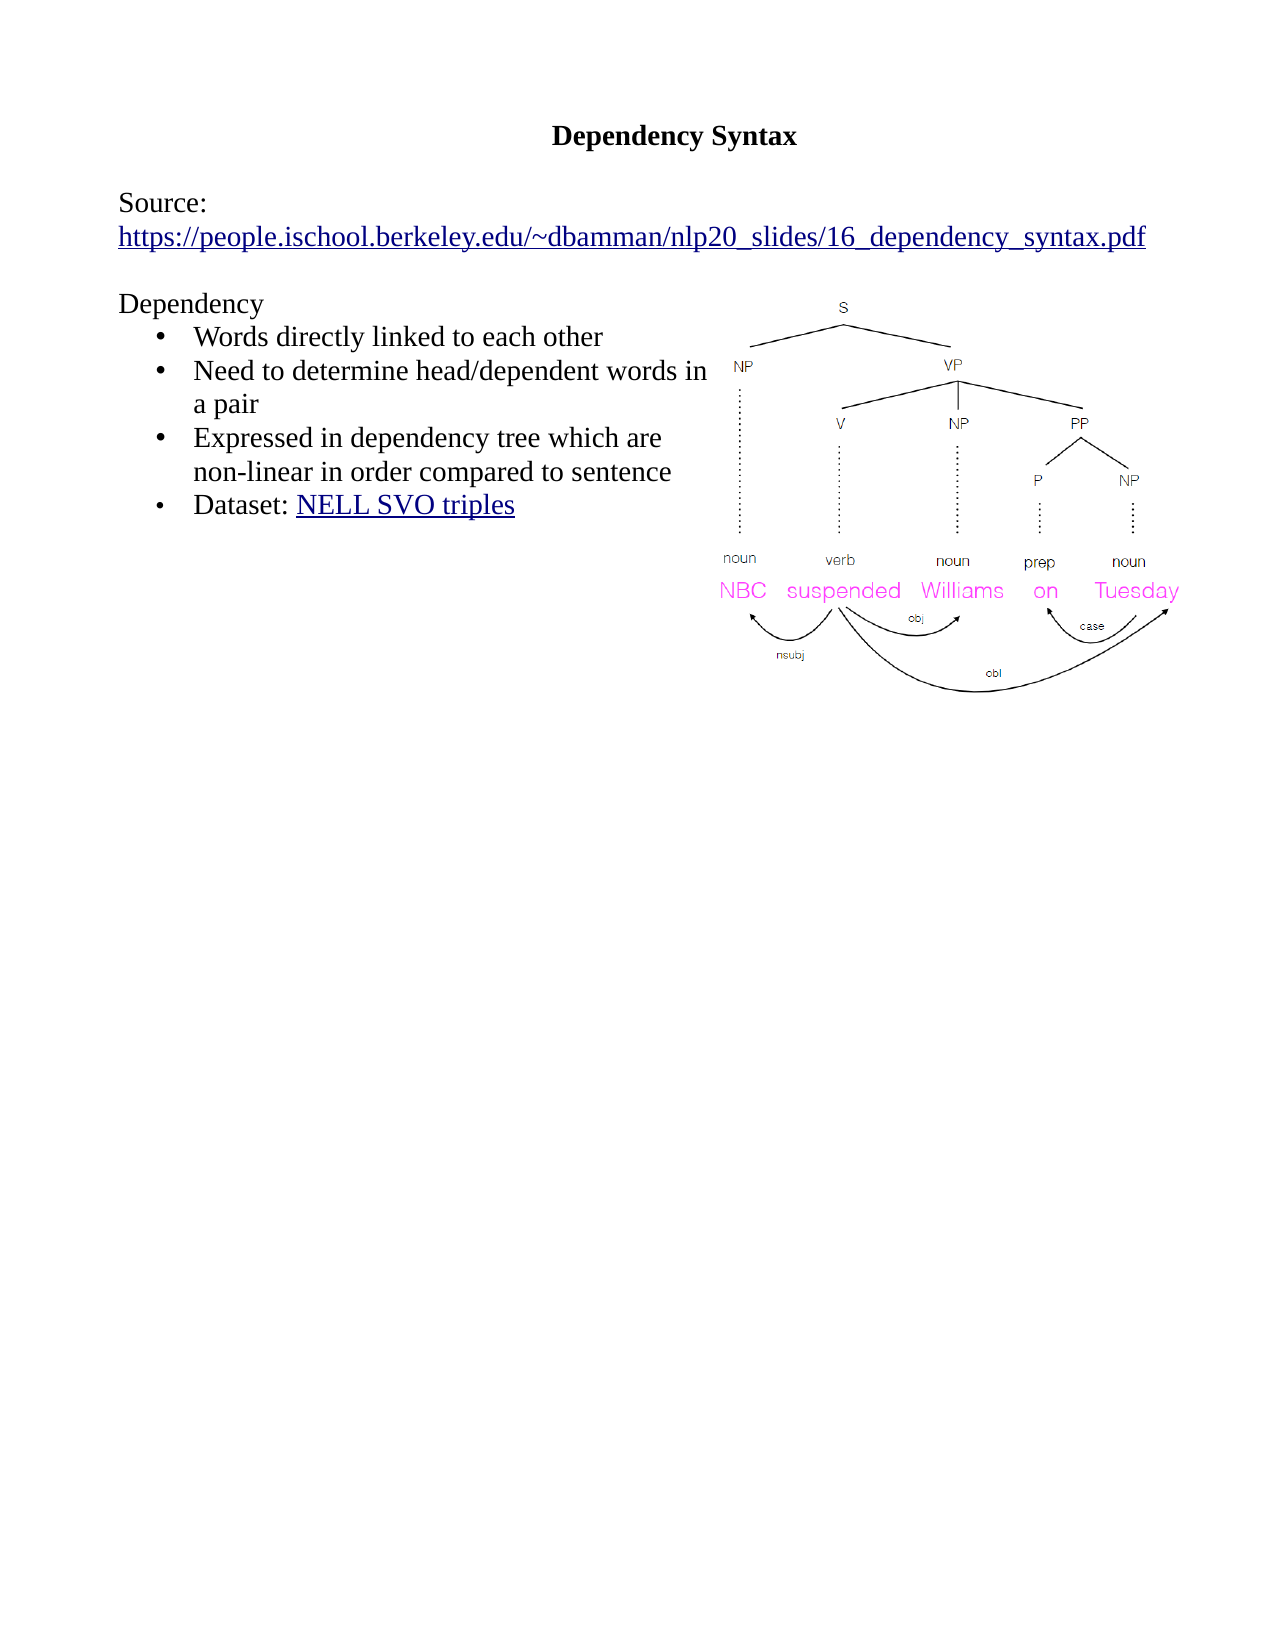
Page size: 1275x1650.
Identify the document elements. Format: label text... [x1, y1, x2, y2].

text Source: https://people.ischool.berkeley.edu/~dbamman/nlp20_slides/16_dependency_syntax.pdf [118, 185, 1157, 252]
text Dependency Syntax [118, 118, 1157, 152]
text Dependency [118, 286, 1157, 319]
list Expressed in dependency tree which are non-linear in order compared to sentence [156, 420, 716, 487]
list Dataset: NELL SVO triples [156, 487, 716, 521]
list Words directly linked to each other [156, 319, 716, 353]
list Need to determine head/dependent words in a pair [156, 353, 716, 420]
picture [716, 298, 1184, 695]
